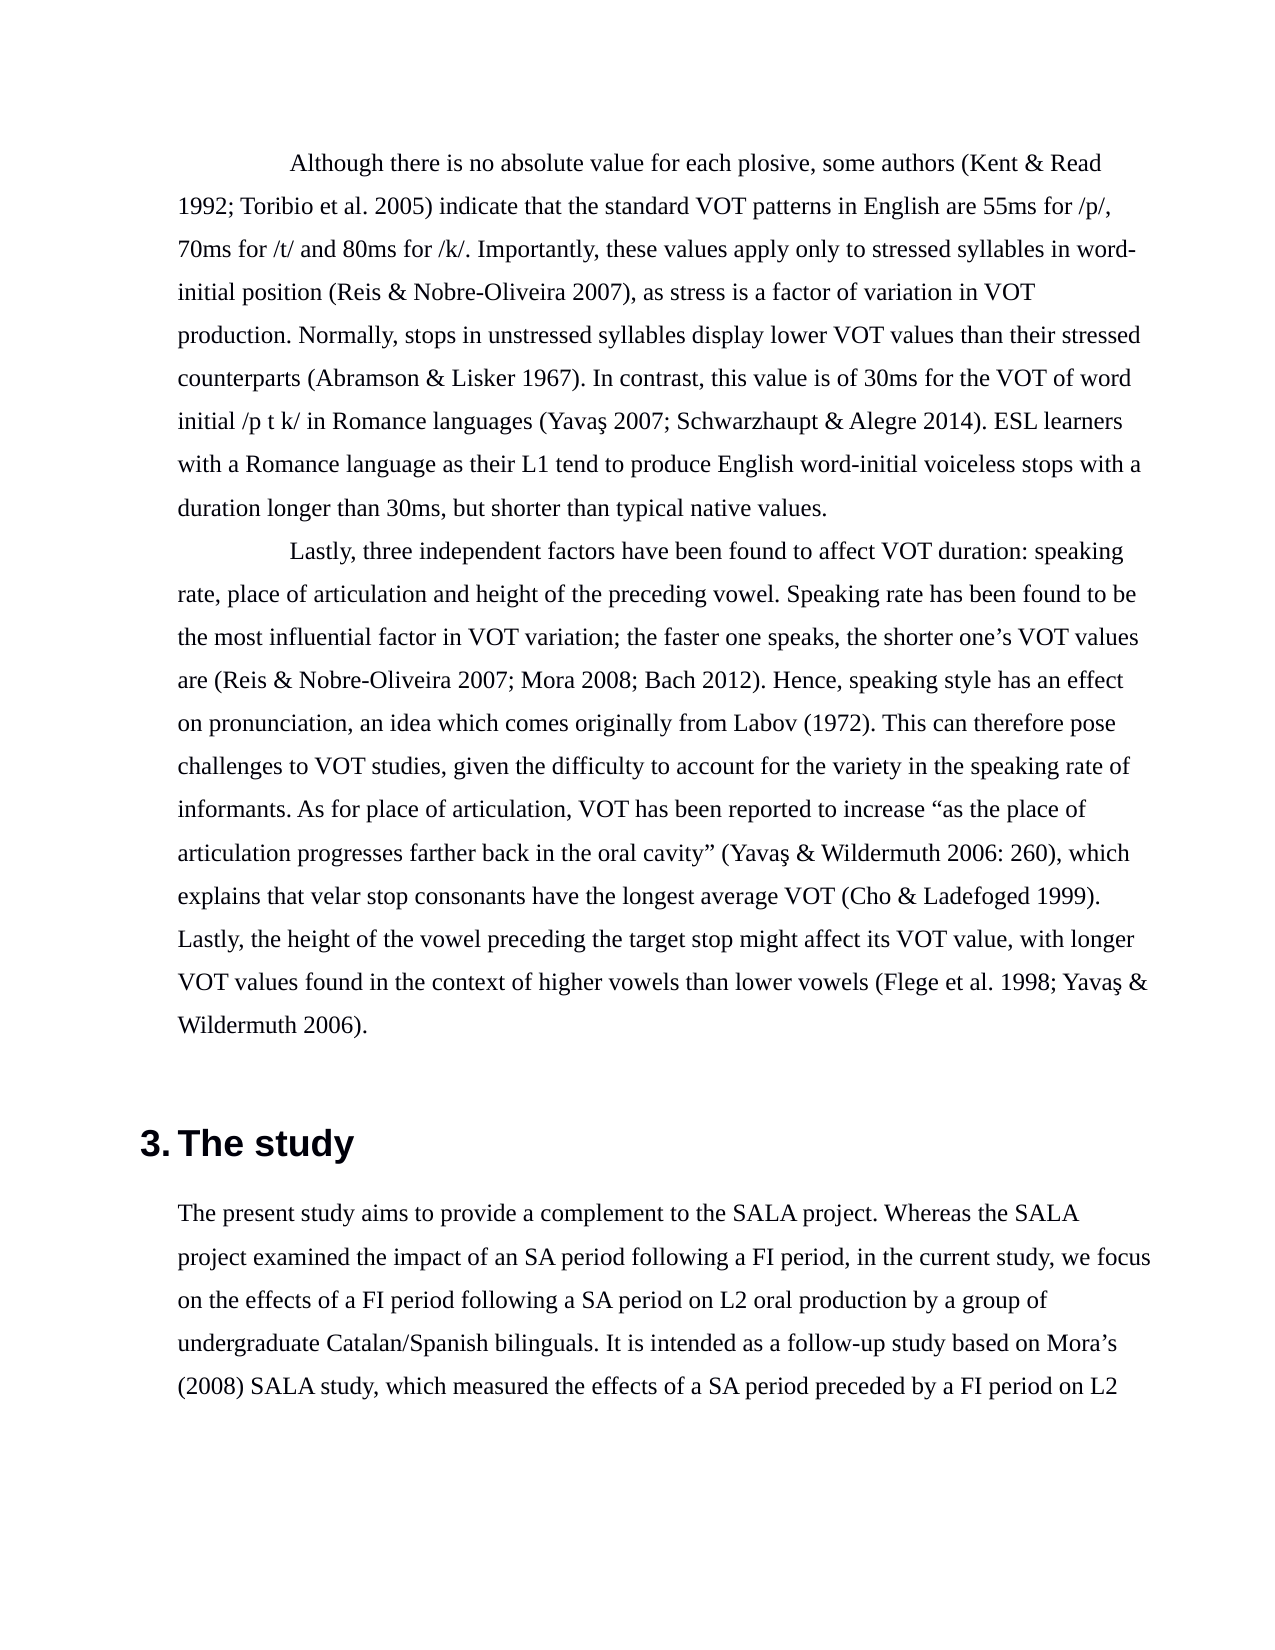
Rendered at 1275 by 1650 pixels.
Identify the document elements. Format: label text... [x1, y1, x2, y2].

list The study [140, 1121, 1152, 1164]
text Lastly, three independent factors have been found to affect VOT duration: speaking rate, place of articulation and height of the preceding vowel. Speaking rate has been found to be the most influential factor in VOT variation; the faster one speaks, the shorter one’s VOT values are (Reis & Nobre-Oliveira 2007; Mora 2008; Bach 2012). Hence, speaking style has an effect on pronunciation, an idea which comes originally from Labov (1972). This can therefore pose challenges to VOT studies, given the difficulty to account for the variety in the speaking rate of informants. As for place of articulation, VOT has been reported to increase “as the place of articulation progresses farther back in the oral cavity” (Yavaş & Wildermuth 2006: 260), which explains that velar stop consonants have the longest average VOT (Cho & Ladefoged 1999). Lastly, the height of the vowel preceding the target stop might affect its VOT value, with longer VOT values found in the context of higher vowels than lower vowels (Flege et al. 1998; Yavaş & Wildermuth 2006). [177, 536, 1152, 1039]
text The present study aims to provide a complement to the SALA project. Whereas the SALA project examined the impact of an SA period following a FI period, in the current study, we focus on the effects of a FI period following a SA period on L2 oral production by a group of undergraduate Catalan/Spanish bilinguals. It is intended as a follow-up study based on Mora’s (2008) SALA study, which measured the effects of a SA period preceded by a FI period on L2 [177, 1198, 1152, 1400]
text Although there is no absolute value for each plosive, some authors (Kent & Read 1992; Toribio et al. 2005) indicate that the standard VOT patterns in English are 55ms for /p/, 70ms for /t/ and 80ms for /k/. Importantly, these values apply only to stressed syllables in word-initial position (Reis & Nobre-Oliveira 2007), as stress is a factor of variation in VOT production. Normally, stops in unstressed syllables display lower VOT values than their stressed counterparts (Abramson & Lisker 1967). In contrast, this value is of 30ms for the VOT of word initial /p t k/ in Romance languages (Yavaş 2007; Schwarzhaupt & Alegre 2014). ESL learners with a Romance language as their L1 tend to produce English word-initial voiceless stops with a duration longer than 30ms, but shorter than typical native values. [177, 148, 1152, 521]
